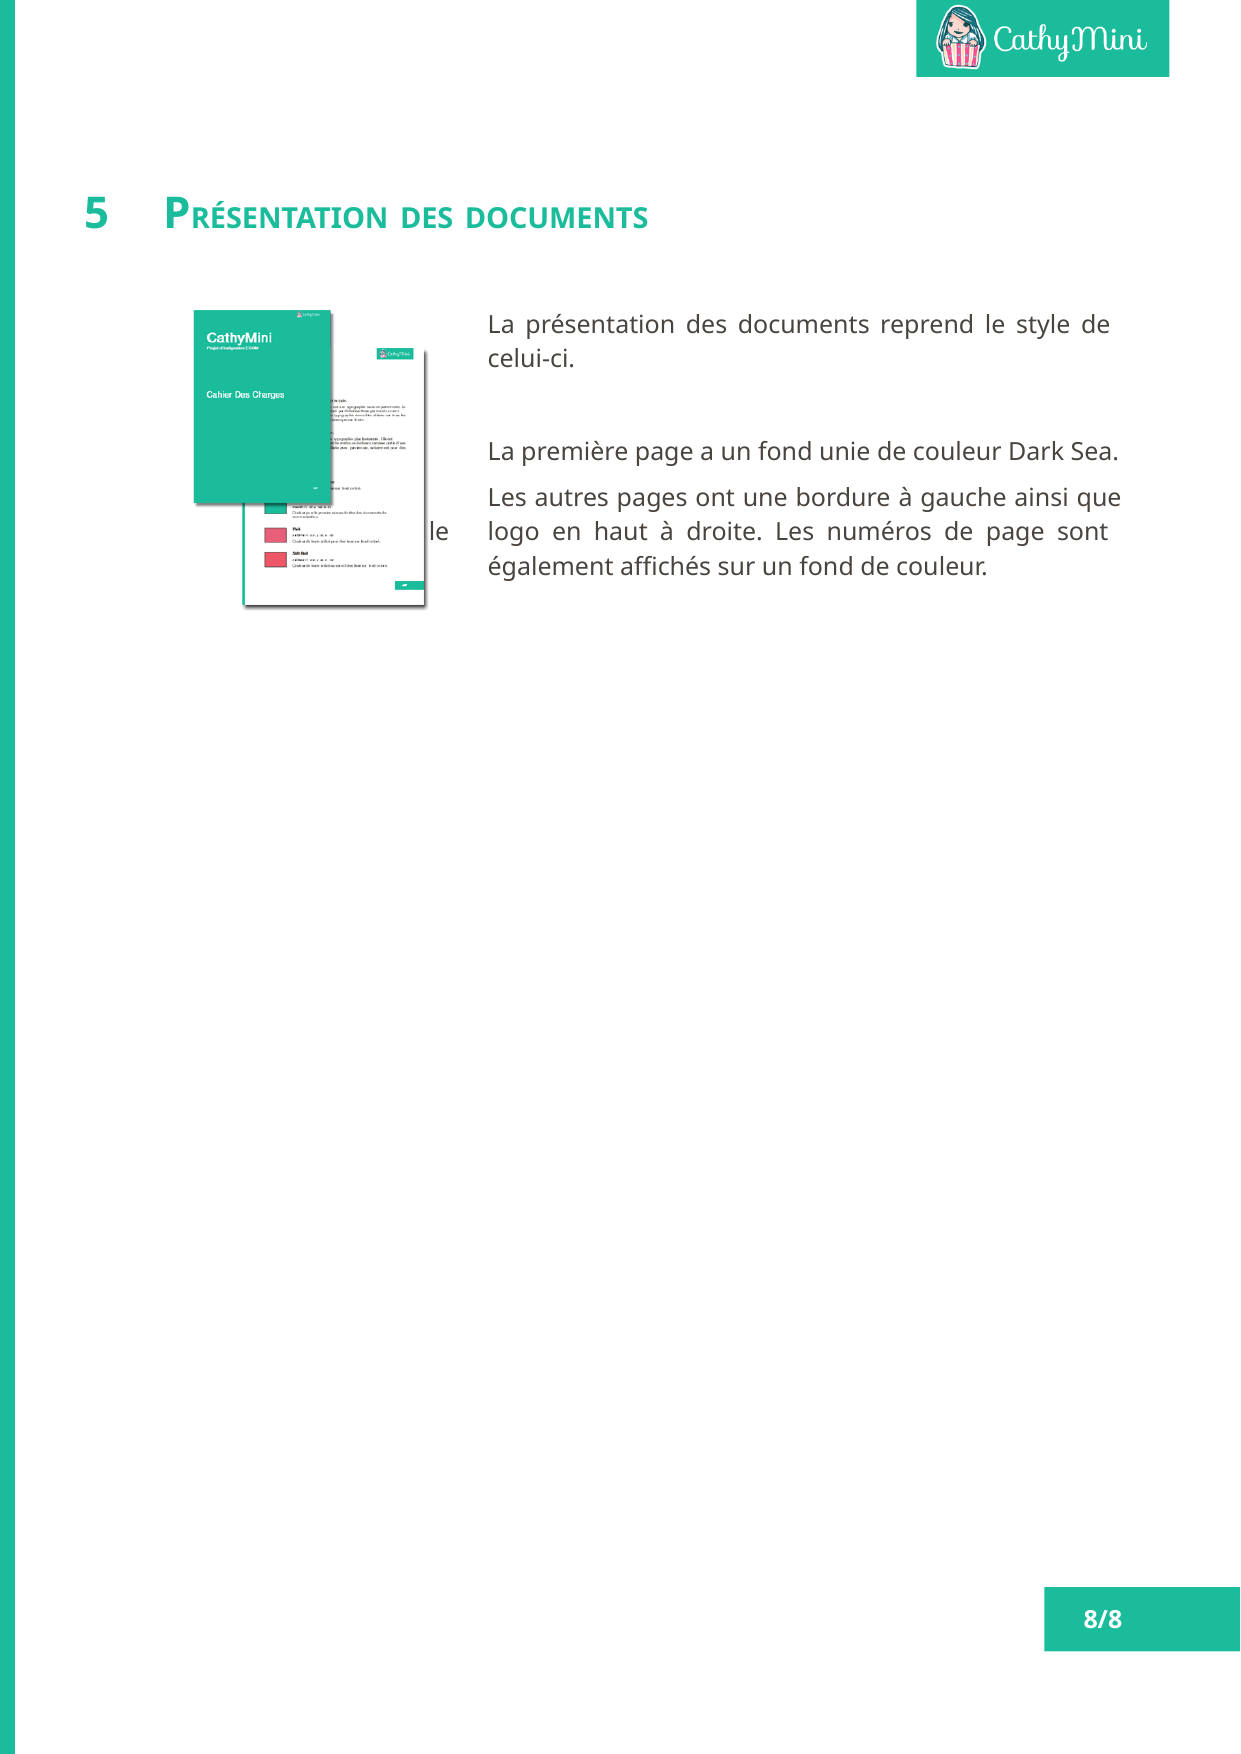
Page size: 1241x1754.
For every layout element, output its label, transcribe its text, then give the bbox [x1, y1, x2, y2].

text La première page a un fond unie de couleur Dark Sea. [429, 433, 1122, 467]
text La présentation des documents reprend le style de celui-ci. [429, 306, 1122, 374]
text [118, 433, 165, 467]
text Les autres pages ont une bordure à gauche ainsi que le logo en haut à droite. Les numéros de page sont également affichés sur un fond de couleur. [429, 480, 1122, 582]
subtitle Présentation des documents [73, 182, 1122, 241]
picture [929, 0, 1156, 73]
text [118, 480, 165, 582]
picture [165, 296, 429, 611]
text [118, 306, 165, 374]
